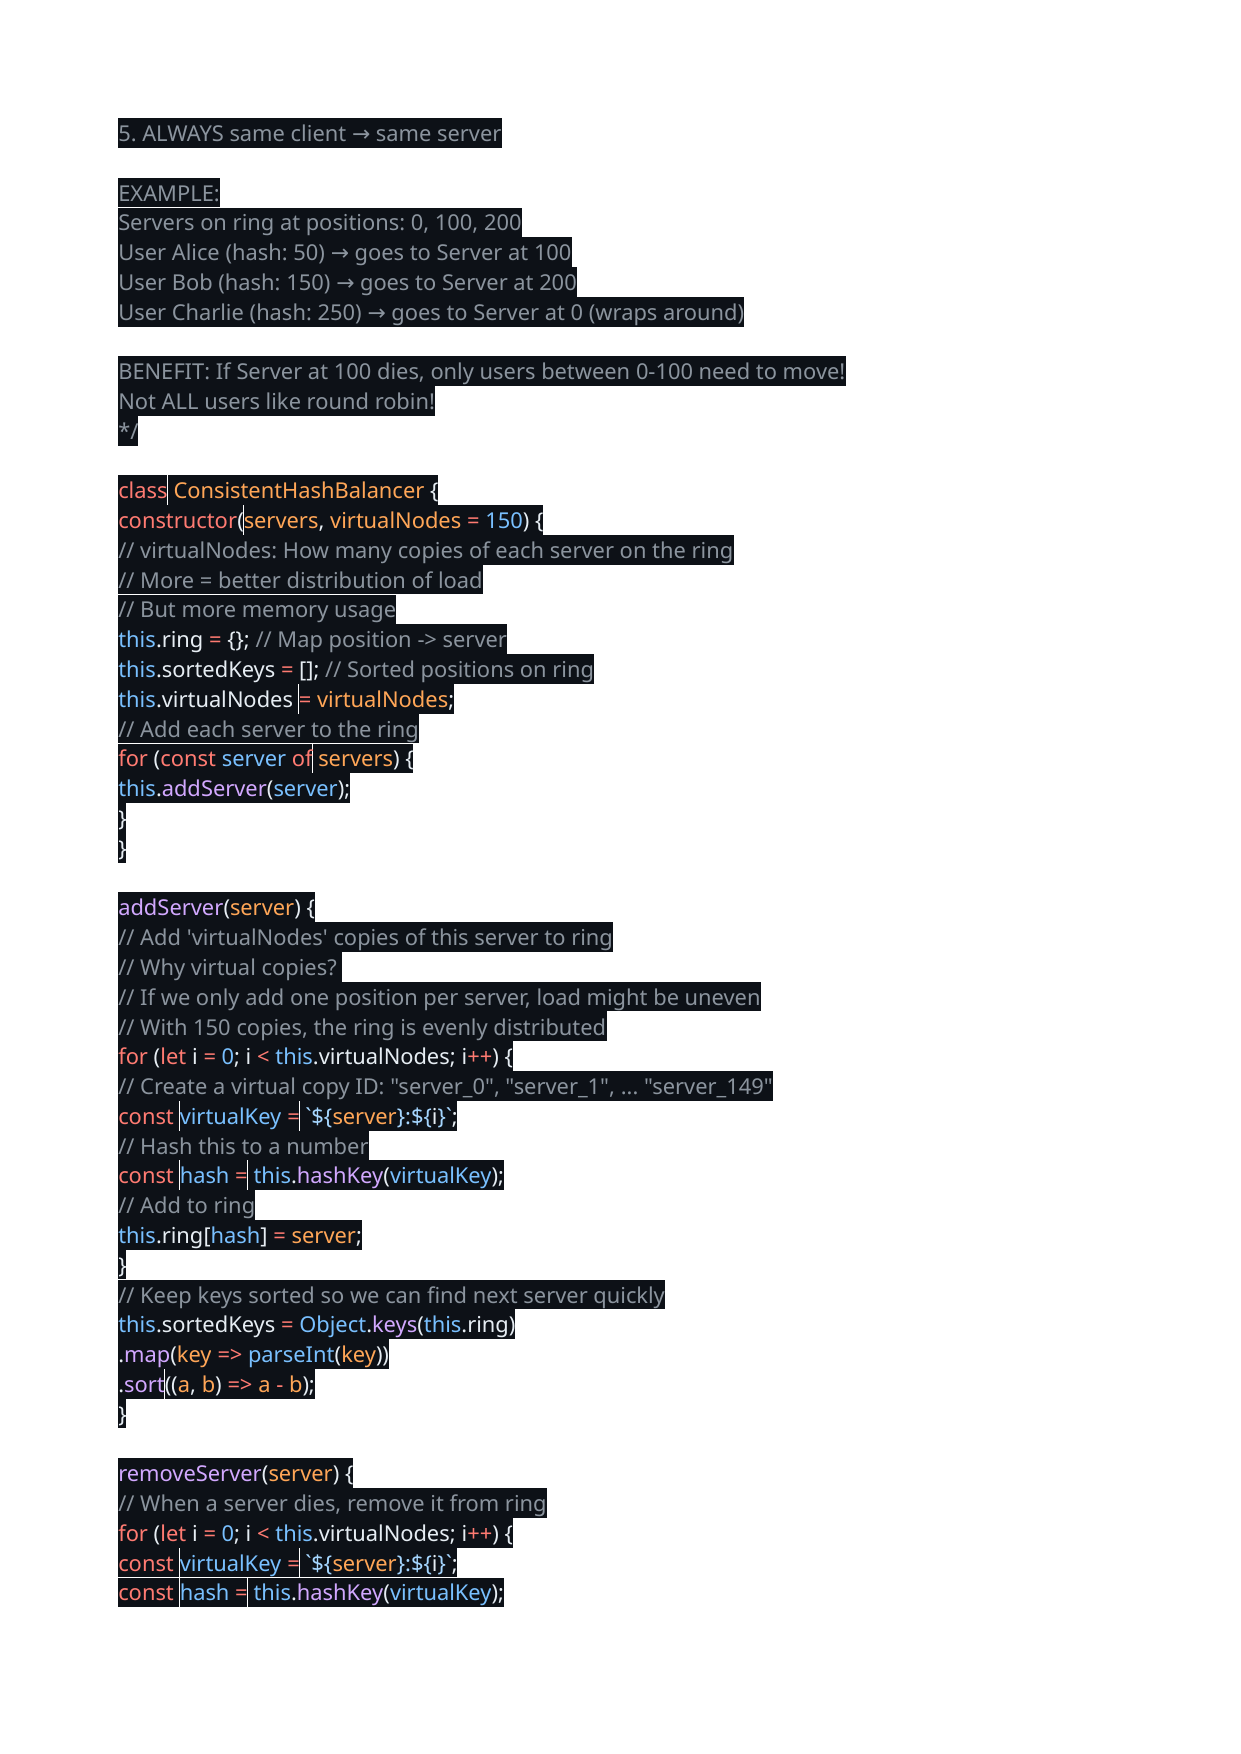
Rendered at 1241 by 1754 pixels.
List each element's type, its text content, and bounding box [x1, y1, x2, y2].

text // But more memory usage [118, 594, 1122, 624]
text const virtualKey = `${server}:${i}`; [118, 1548, 1122, 1577]
text this.ring[hash] = server; [118, 1220, 1122, 1250]
text const hash = this.hashKey(virtualKey); [118, 1160, 1122, 1190]
text class ConsistentHashBalancer { [118, 475, 1122, 505]
text for (let i = 0; i < this.virtualNodes; i++) { [118, 1518, 1122, 1548]
text this.virtualNodes = virtualNodes; [118, 684, 1122, 714]
text */ [118, 416, 1122, 446]
text .map(key => parseInt(key)) [118, 1339, 1122, 1369]
text this.addServer(server); [118, 773, 1122, 803]
text constructor(servers, virtualNodes = 150) { [118, 505, 1122, 535]
text const hash = this.hashKey(virtualKey); [118, 1577, 1122, 1607]
text BENEFIT: If Server at 100 dies, only users between 0-100 need to move! [118, 356, 1122, 386]
text EXAMPLE: [118, 178, 1122, 207]
text for (let i = 0; i < this.virtualNodes; i++) { [118, 1041, 1122, 1071]
text this.sortedKeys = []; // Sorted positions on ring [118, 654, 1122, 684]
text User Alice (hash: 50) → goes to Server at 100 [118, 237, 1122, 267]
text } [118, 833, 1122, 863]
text this.sortedKeys = Object.keys(this.ring) [118, 1309, 1122, 1339]
text User Bob (hash: 150) → goes to Server at 200 [118, 267, 1122, 297]
text // Create a virtual copy ID: "server_0", "server_1", ... "server_149" [118, 1071, 1122, 1101]
text } [118, 1399, 1122, 1428]
text const virtualKey = `${server}:${i}`; [118, 1101, 1122, 1131]
text for (const server of servers) { [118, 743, 1122, 773]
text Servers on ring at positions: 0, 100, 200 [118, 207, 1122, 237]
text this.ring = {}; // Map position -> server [118, 624, 1122, 654]
text addServer(server) { [118, 892, 1122, 922]
text .sort((a, b) => a - b); [118, 1369, 1122, 1399]
text // More = better distribution of load [118, 565, 1122, 594]
text // virtualNodes: How many copies of each server on the ring [118, 535, 1122, 565]
text // Hash this to a number [118, 1131, 1122, 1160]
text User Charlie (hash: 250) → goes to Server at 0 (wraps around) [118, 297, 1122, 327]
text // Why virtual copies? [118, 952, 1122, 982]
text // With 150 copies, the ring is evenly distributed [118, 1011, 1122, 1041]
text removeServer(server) { [118, 1458, 1122, 1488]
text // When a server dies, remove it from ring [118, 1488, 1122, 1518]
text // Add to ring [118, 1190, 1122, 1220]
text 5. ALWAYS same client → same server [118, 118, 1122, 148]
text // Add each server to the ring [118, 714, 1122, 743]
text Not ALL users like round robin! [118, 386, 1122, 416]
text } [118, 803, 1122, 833]
text // Keep keys sorted so we can find next server quickly [118, 1279, 1122, 1309]
text // If we only add one position per server, load might be uneven [118, 982, 1122, 1011]
text // Add 'virtualNodes' copies of this server to ring [118, 922, 1122, 952]
text } [118, 1250, 1122, 1279]
